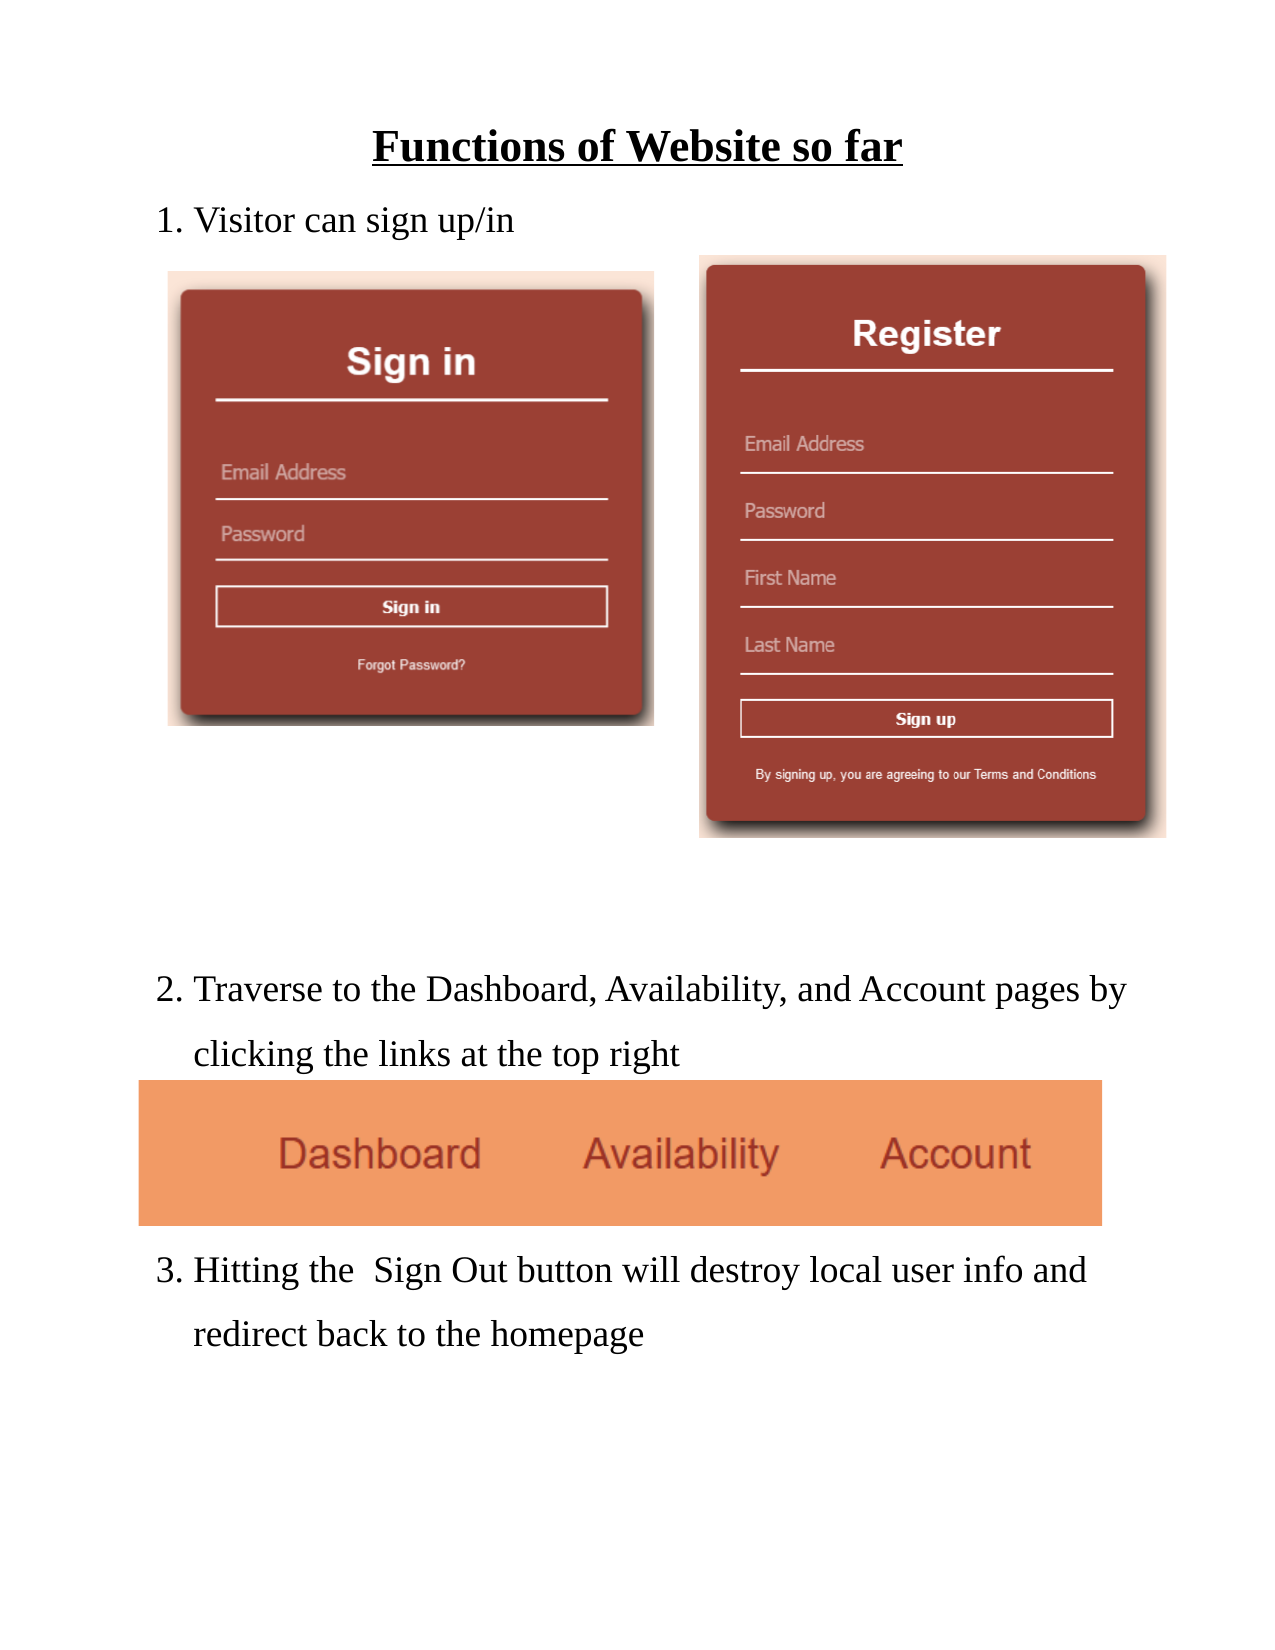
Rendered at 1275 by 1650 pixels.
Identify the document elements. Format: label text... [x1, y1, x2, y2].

list Visitor can sign up/in [156, 197, 1157, 240]
picture [138, 1080, 1103, 1226]
list Traverse to the Dashboard, Availability, and Account pages by clicking the links at the top right [156, 967, 1157, 1074]
picture [699, 255, 1167, 838]
picture [167, 271, 655, 726]
list Hitting the Sign Out button will destroy local user info and redirect back to the homepage [156, 1096, 1157, 1355]
text Functions of Website so far [118, 118, 1157, 171]
